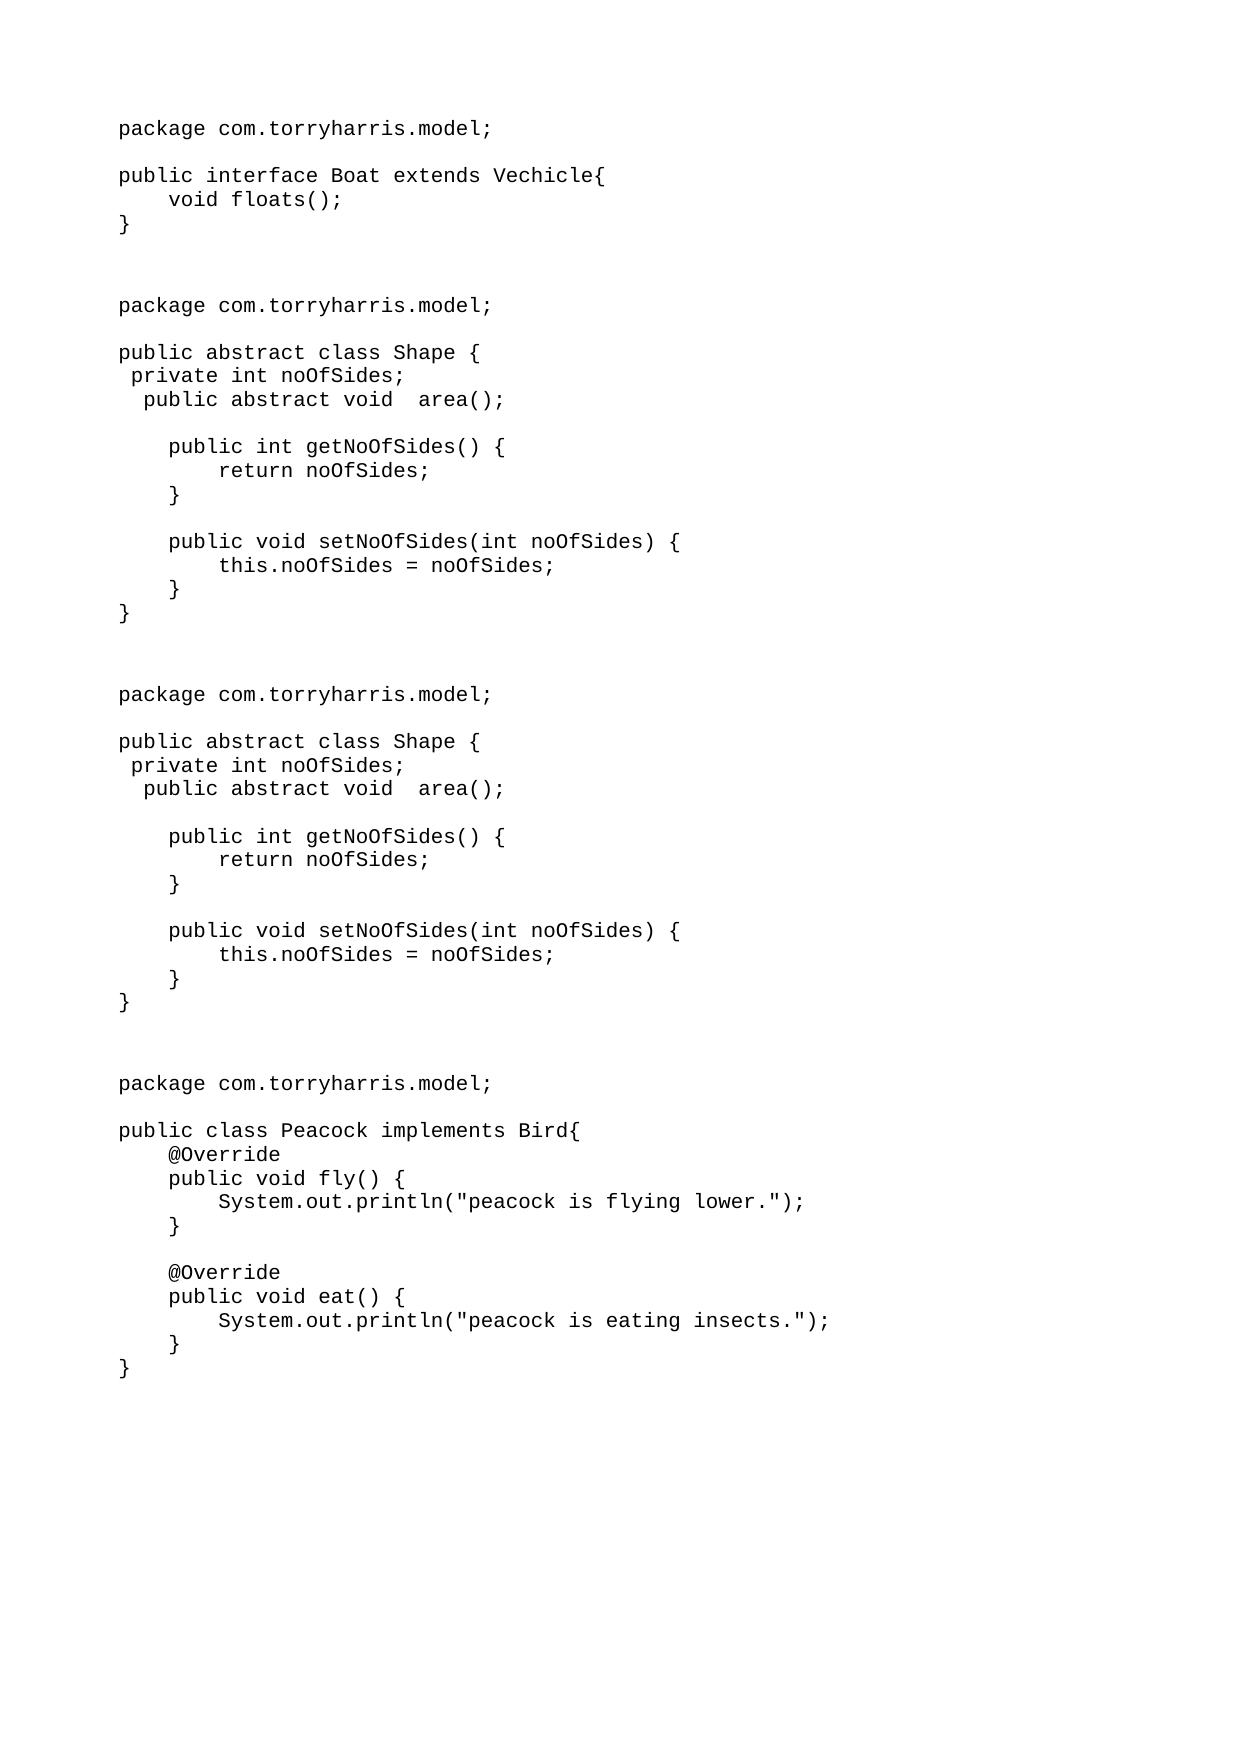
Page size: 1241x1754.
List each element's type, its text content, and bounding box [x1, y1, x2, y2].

text private int noOfSides; [118, 366, 1122, 389]
text } [118, 991, 1122, 1015]
text public void eat() { [118, 1286, 1122, 1309]
text } [118, 1215, 1122, 1239]
text public void fly() { [118, 1168, 1122, 1191]
text public abstract void area(); [118, 778, 1122, 802]
text } [118, 602, 1122, 626]
text public void setNoOfSides(int noOfSides) { [118, 920, 1122, 944]
text } [118, 873, 1122, 897]
text } [118, 1357, 1122, 1381]
text package com.torryharris.model; [118, 118, 1122, 142]
text return noOfSides; [118, 849, 1122, 873]
text System.out.println("peacock is eating insects."); [118, 1309, 1122, 1333]
text package com.torryharris.model; [118, 1073, 1122, 1097]
text public int getNoOfSides() { [118, 436, 1122, 460]
text package com.torryharris.model; [118, 294, 1122, 318]
text } [118, 968, 1122, 991]
text this.noOfSides = noOfSides; [118, 944, 1122, 968]
text } [118, 578, 1122, 602]
text this.noOfSides = noOfSides; [118, 555, 1122, 578]
text public abstract void area(); [118, 389, 1122, 413]
text package com.torryharris.model; [118, 684, 1122, 707]
text @Override [118, 1262, 1122, 1286]
text public abstract class Shape { [118, 731, 1122, 755]
text public class Peacock implements Bird{ [118, 1120, 1122, 1144]
text private int noOfSides; [118, 755, 1122, 778]
text public abstract class Shape { [118, 342, 1122, 366]
text return noOfSides; [118, 460, 1122, 484]
text public void setNoOfSides(int noOfSides) { [118, 531, 1122, 555]
text void floats(); [118, 189, 1122, 213]
text System.out.println("peacock is flying lower."); [118, 1191, 1122, 1215]
text } [118, 484, 1122, 507]
text public interface Boat extends Vechicle{ [118, 165, 1122, 189]
text } [118, 1333, 1122, 1357]
text public int getNoOfSides() { [118, 826, 1122, 849]
text @Override [118, 1144, 1122, 1168]
text } [118, 213, 1122, 236]
